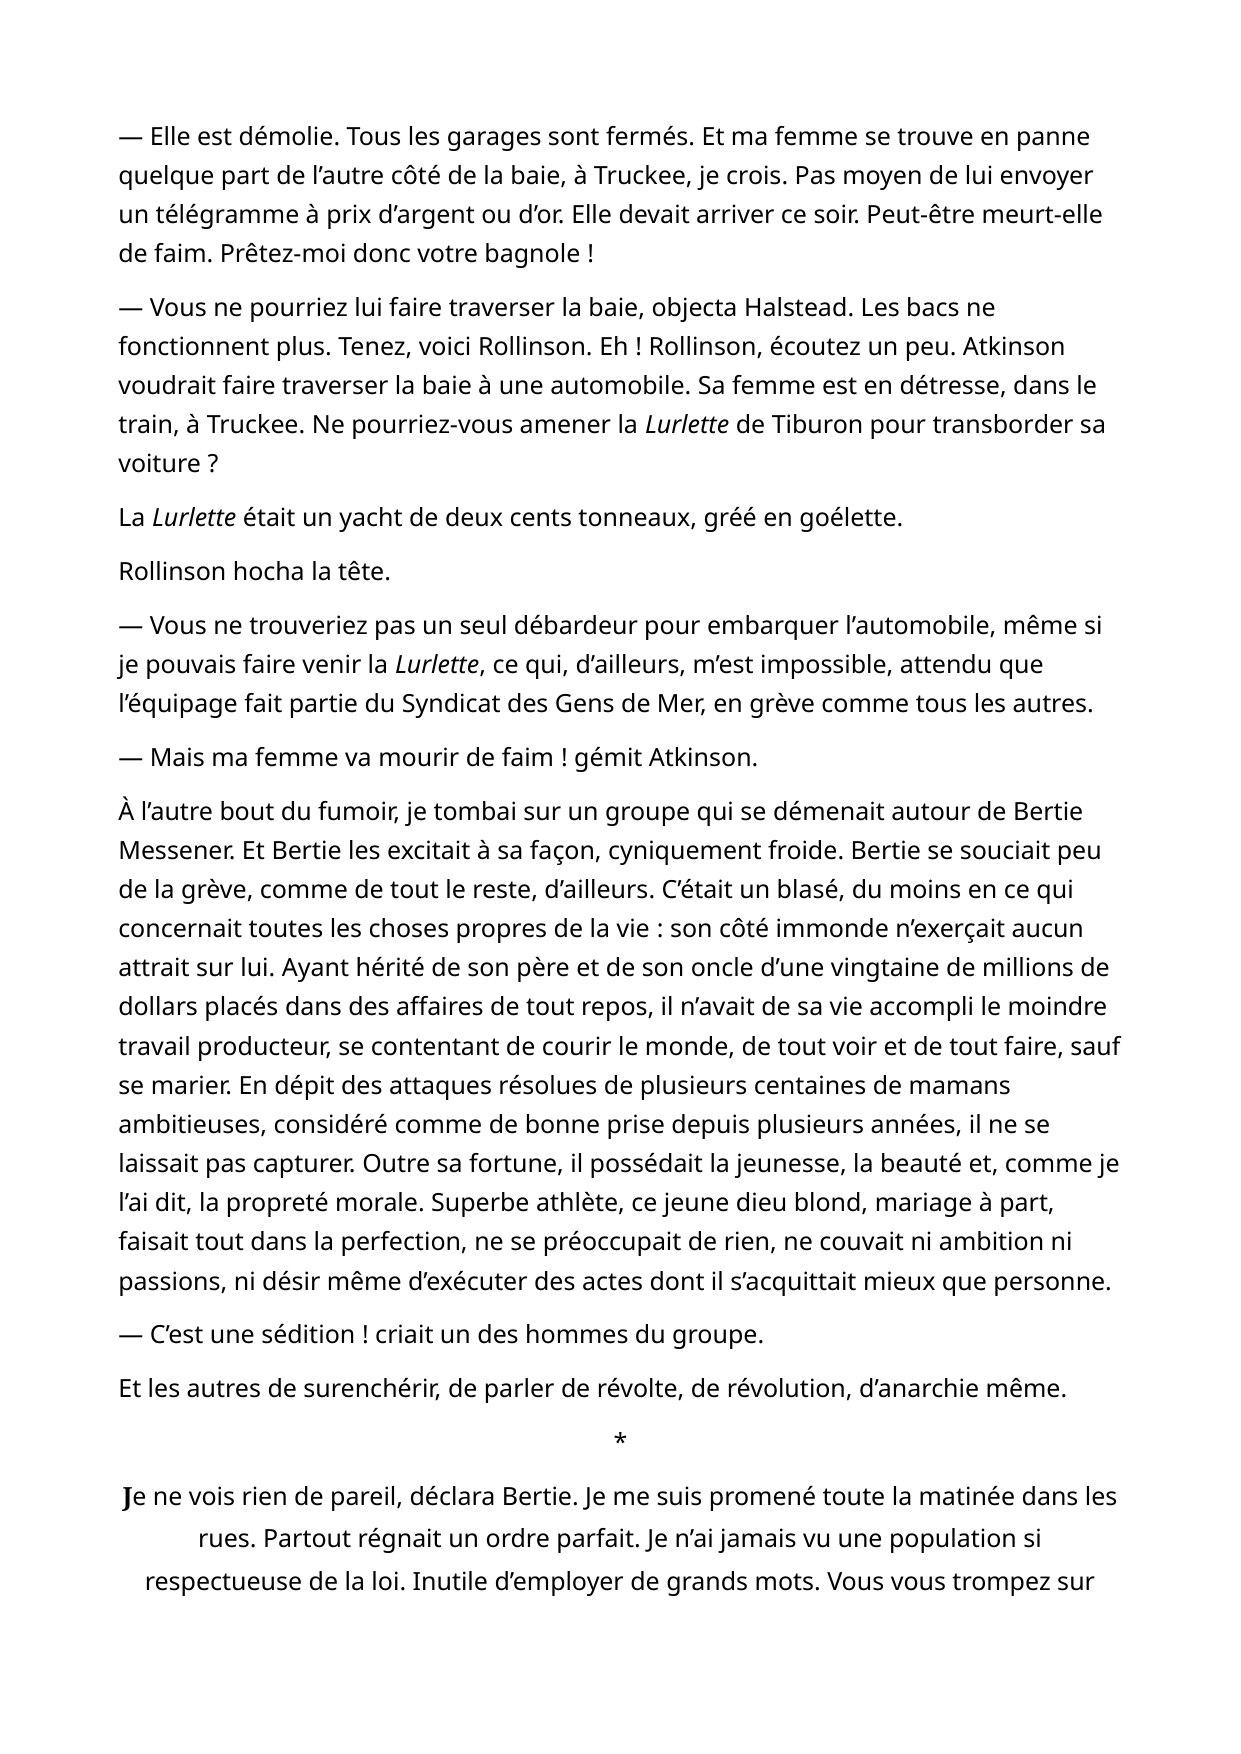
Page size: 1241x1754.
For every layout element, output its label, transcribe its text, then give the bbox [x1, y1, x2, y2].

text — Mais ma femme va mourir de faim ! gémit Atkinson. [118, 739, 1122, 773]
text Rollinson hocha la tête. [118, 553, 1122, 588]
text — Vous ne pourriez lui faire traverser la baie, objecta Halstead. Les bacs ne fonctionnent plus. Tenez, voici Rollinson. Eh ! Rollinson, écoutez un peu. Atkinson voudrait faire traverser la baie à une automobile. Sa femme est en détresse, dans le train, à Truckee. Ne pourriez-vous amener la Lurlette de Tiburon pour transborder sa voiture ? [118, 289, 1122, 480]
text — C’est une sédition ! criait un des hommes du groupe. [118, 1317, 1122, 1351]
text — Elle est démolie. Tous les garages sont fermés. Et ma femme se trouve en panne quelque part de l’autre côté de la baie, à Truckee, je crois. Pas moyen de lui envoyer un télégramme à prix d’argent ou d’or. Elle devait arriver ce soir. Peut-être meurt-elle de faim. Prêtez-moi donc votre bagnole ! [118, 118, 1122, 270]
text * [118, 1424, 1122, 1458]
text Je ne vois rien de pareil, déclara Bertie. Je me suis promené toute la matinée dans les rues. Partout régnait un ordre parfait. Je n’ai jamais vu une population si respectueuse de la loi. Inutile d’employer de grands mots. Vous vous trompez sur [118, 1478, 1122, 1597]
text — Vous ne trouveriez pas un seul débardeur pour embarquer l’automobile, même si je pouvais faire venir la Lurlette, ce qui, d’ailleurs, m’est impossible, attendu que l’équipage fait partie du Syndicat des Gens de Mer, en grève comme tous les autres. [118, 607, 1122, 720]
text La Lurlette était un yacht de deux cents tonneaux, gréé en goélette. [118, 500, 1122, 534]
text Et les autres de surenchérir, de parler de révolte, de révolution, d’anarchie même. [118, 1371, 1122, 1405]
text À l’autre bout du fumoir, je tombai sur un groupe qui se démenait autour de Bertie Messener. Et Bertie les excitait à sa façon, cyniquement froide. Bertie se souciait peu de la grève, comme de tout le reste, d’ailleurs. C’était un blasé, du moins en ce qui concernait toutes les choses propres de la vie : son côté immonde n’exerçait aucun attrait sur lui. Ayant hérité de son père et de son oncle d’une vingtaine de millions de dollars placés dans des affaires de tout repos, il n’avait de sa vie accompli le moindre travail producteur, se contentant de courir le monde, de tout voir et de tout faire, sauf se marier. En dépit des attaques résolues de plusieurs centaines de mamans ambitieuses, considéré comme de bonne prise depuis plusieurs années, il ne se laissait pas capturer. Outre sa fortune, il possédait la jeunesse, la beauté et, comme je l’ai dit, la propreté morale. Superbe athlète, ce jeune dieu blond, mariage à part, faisait tout dans la perfection, ne se préoccupait de rien, ne couvait ni ambition ni passions, ni désir même d’exécuter des actes dont il s’acquittait mieux que personne. [118, 793, 1122, 1297]
